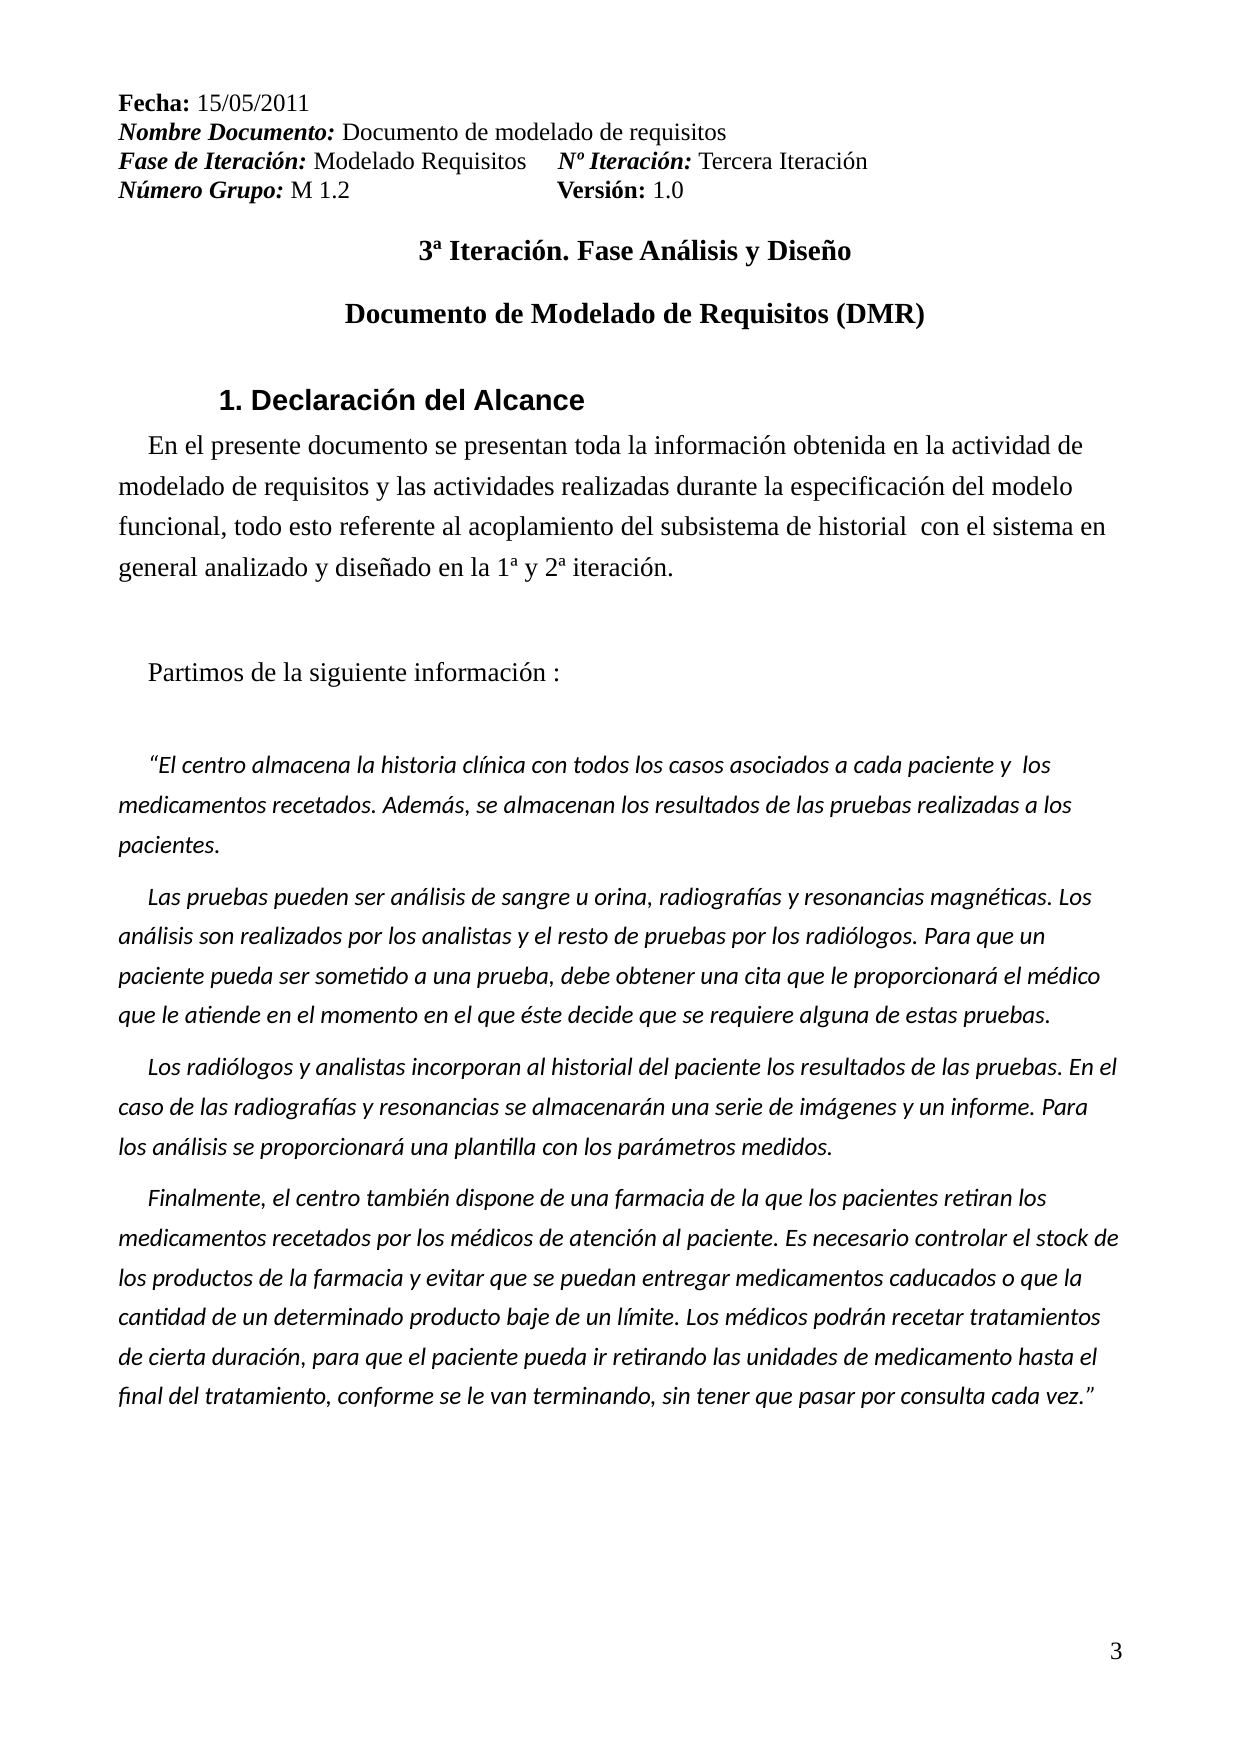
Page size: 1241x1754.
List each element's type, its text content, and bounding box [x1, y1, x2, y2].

text 3ª Iteración. Fase Análisis y Diseño [118, 233, 1122, 267]
text Los radiólogos y analistas incorporan al historial del paciente los resultados de las pruebas. En el caso de las radiografías y resonancias se almacenarán una serie de imágenes y un informe. Para los análisis se proporcionará una plantilla con los parámetros medidos. [118, 1051, 1122, 1161]
text Documento de Modelado de Requisitos (DMR) [118, 296, 1122, 329]
text Las pruebas pueden ser análisis de sangre u orina, radiografías y resonancias magnéticas. Los análisis son realizados por los analistas y el resto de pruebas por los radiólogos. Para que un paciente pueda ser sometido a una prueba, debe obtener una cita que le proporcionará el médico que le atiende en el momento en el que éste decide que se requiere alguna de estas pruebas. [118, 881, 1122, 1030]
text En el presente documento se presentan toda la información obtenida en la actividad de modelado de requisitos y las actividades realizadas durante la especificación del modelo funcional, todo esto referente al acoplamiento del subsistema de historial con el sistema en general analizado y diseñado en la 1ª y 2ª iteración. [118, 429, 1122, 582]
text “El centro almacena la historia clínica con todos los casos asociados a cada paciente y los medicamentos recetados. Además, se almacenan los resultados de las pruebas realizadas a los pacientes. [118, 749, 1122, 859]
text Finalmente, el centro también dispone de una farmacia de la que los pacientes retiran los medicamentos recetados por los médicos de atención al paciente. Es necesario controlar el stock de los productos de la farmacia y evitar que se puedan entregar medicamentos caducados o que la cantidad de un determinado producto baje de un límite. Los médicos podrán recetar tratamientos de cierta duración, para que el paciente pueda ir retirando las unidades de medicamento hasta el final del tratamiento, conforme se le van terminando, sin tener que pasar por consulta cada vez.” [118, 1183, 1122, 1411]
subtitle 1. Declaración del Alcance [163, 383, 1122, 417]
text Partimos de la siguiente información : [118, 656, 1122, 728]
